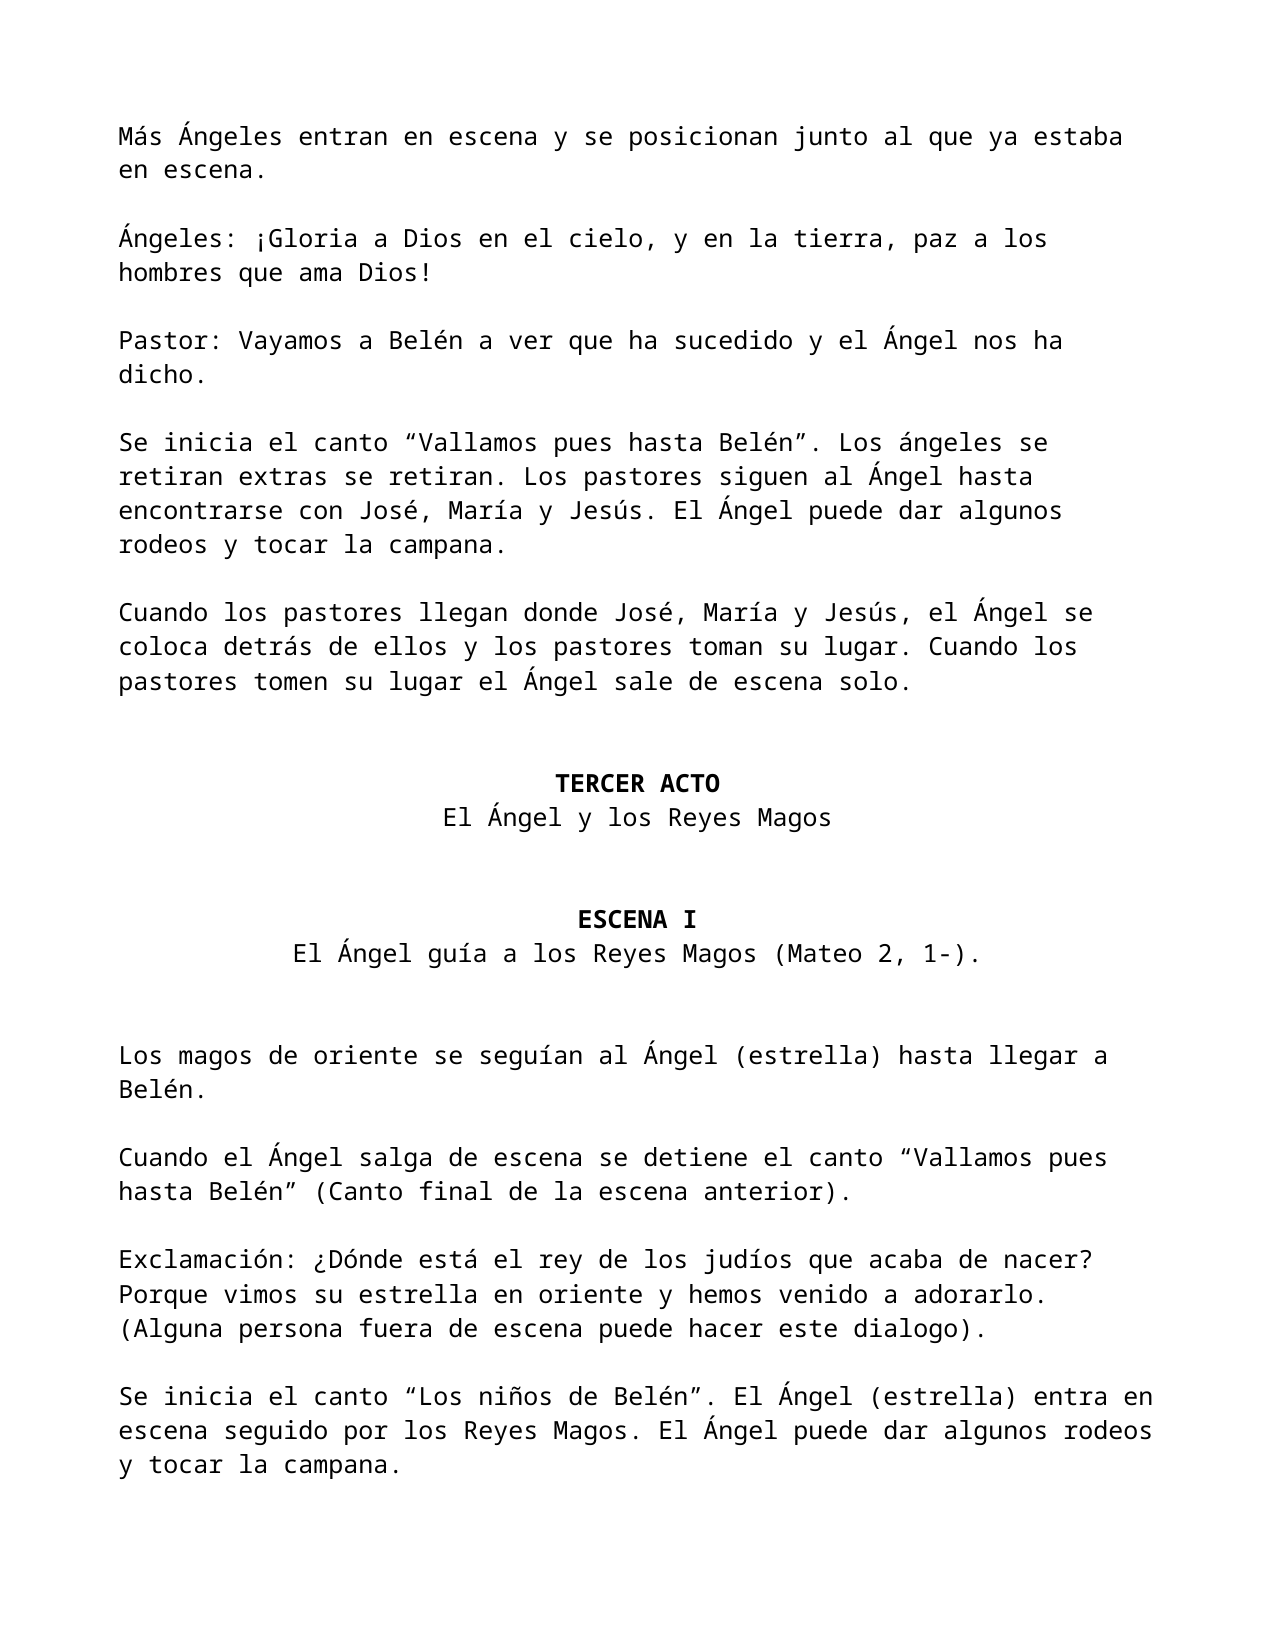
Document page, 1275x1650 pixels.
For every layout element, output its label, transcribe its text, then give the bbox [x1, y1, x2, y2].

text Ángeles: ¡Gloria a Dios en el cielo, y en la tierra, paz a los hombres que ama Dios! [118, 220, 1157, 288]
text Más Ángeles entran en escena y se posicionan junto al que ya estaba en escena. [118, 118, 1157, 186]
text Pastor: Vayamos a Belén a ver que ha sucedido y el Ángel nos ha dicho. [118, 322, 1157, 391]
text El Ángel guía a los Reyes Magos (Mateo 2, 1-). [118, 936, 1157, 970]
text ESCENA I [118, 902, 1157, 936]
text TERCER ACTO [118, 765, 1157, 799]
text Los magos de oriente se seguían al Ángel (estrella) hasta llegar a Belén. [118, 1038, 1157, 1106]
text Se inicia el canto “Los niños de Belén”. El Ángel (estrella) entra en escena seguido por los Reyes Magos. El Ángel puede dar algunos rodeos y tocar la campana. [118, 1378, 1157, 1481]
text Exclamación: ¿Dónde está el rey de los judíos que acaba de nacer? Porque vimos su estrella en oriente y hemos venido a adorarlo. (Alguna persona fuera de escena puede hacer este dialogo). [118, 1242, 1157, 1344]
text Cuando el Ángel salga de escena se detiene el canto “Vallamos pues hasta Belén” (Canto final de la escena anterior). [118, 1140, 1157, 1208]
text El Ángel y los Reyes Magos [118, 799, 1157, 833]
text Cuando los pastores llegan donde José, María y Jesús, el Ángel se coloca detrás de ellos y los pastores toman su lugar. Cuando los pastores tomen su lugar el Ángel sale de escena solo. [118, 595, 1157, 697]
text Se inicia el canto “Vallamos pues hasta Belén”. Los ángeles se retiran extras se retiran. Los pastores siguen al Ángel hasta encontrarse con José, María y Jesús. El Ángel puede dar algunos rodeos y tocar la campana. [118, 425, 1157, 561]
